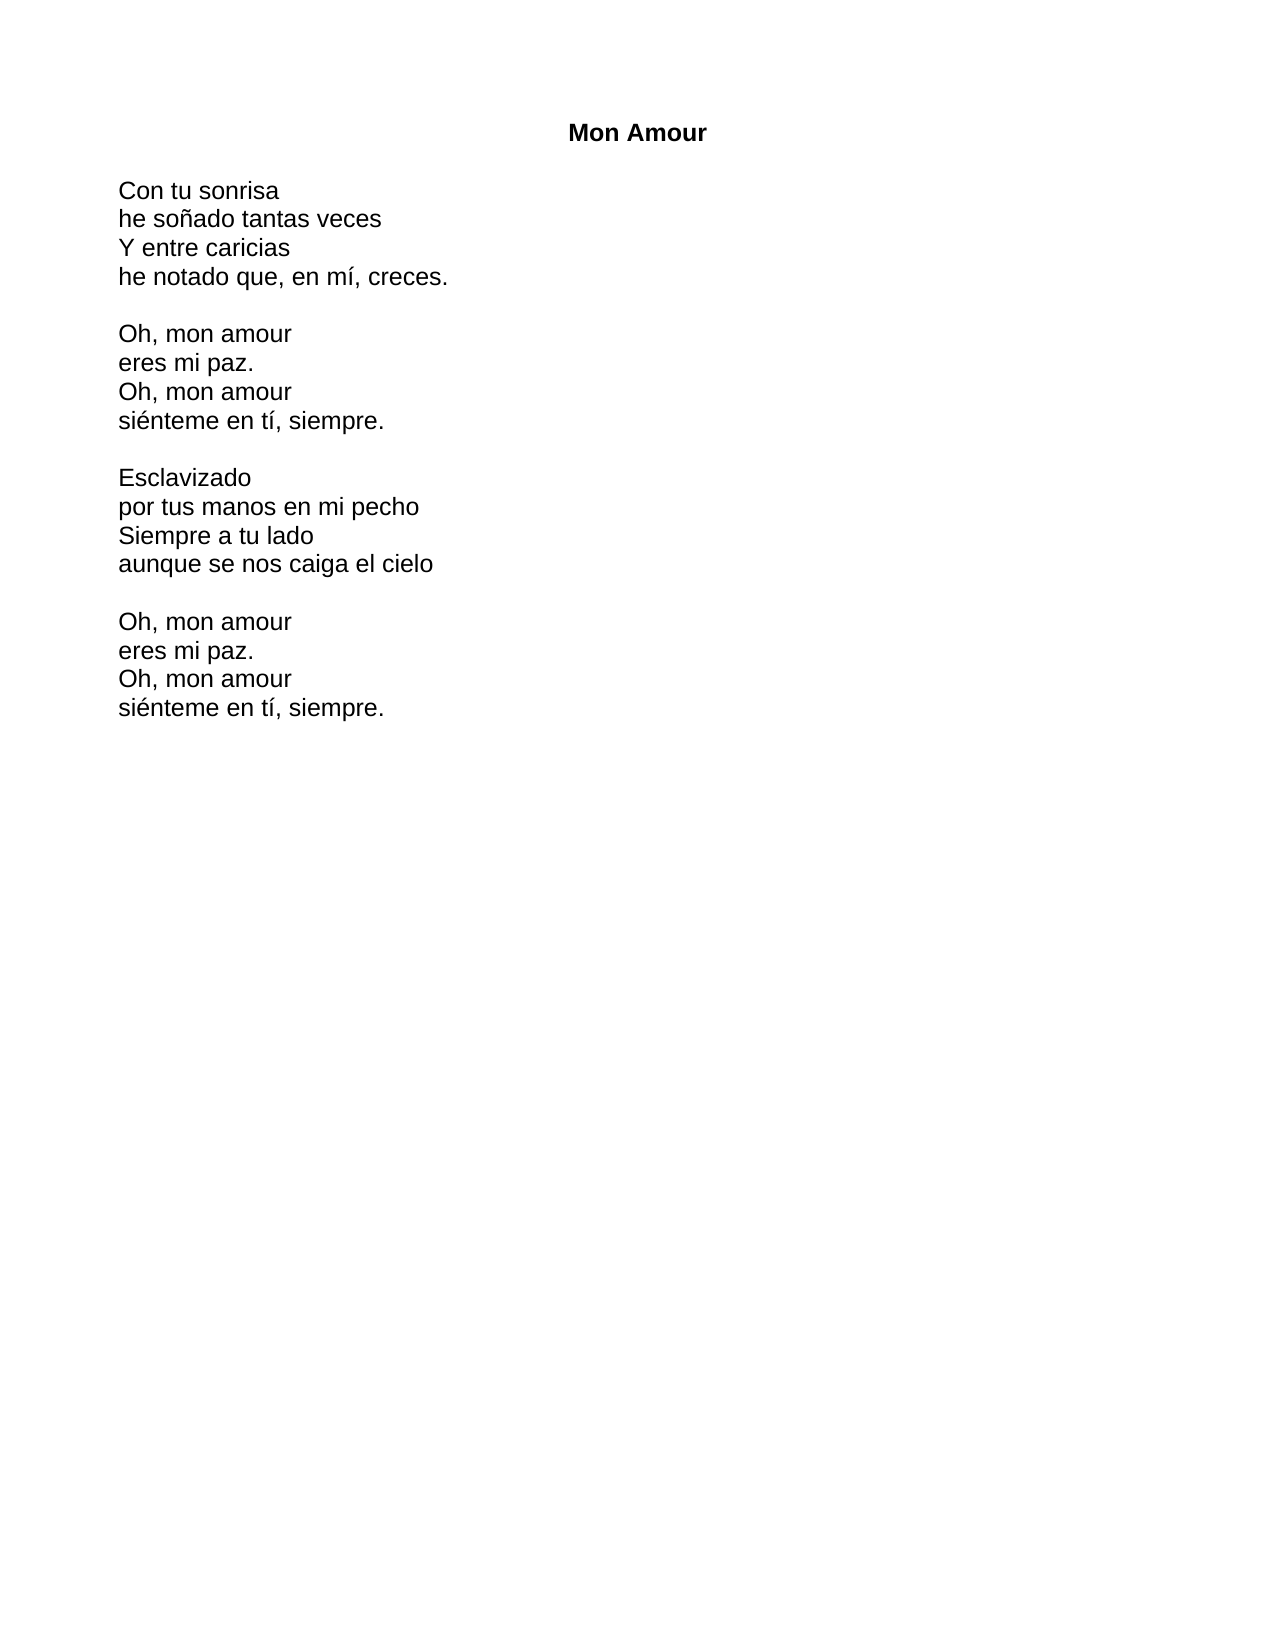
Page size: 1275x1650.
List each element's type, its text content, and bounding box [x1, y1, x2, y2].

text por tus manos en mi pecho [118, 492, 1157, 521]
text Siempre a tu lado [118, 521, 1157, 549]
text Esclavizado [118, 463, 1157, 492]
text Con tu sonrisa [118, 176, 1157, 204]
text Oh, mon amour [118, 664, 1157, 693]
text Oh, mon amour [118, 607, 1157, 636]
text siénteme en tí, siempre. [118, 693, 1157, 722]
text he soñado tantas veces [118, 204, 1157, 233]
text he notado que, en mí, creces. [118, 262, 1157, 291]
text siénteme en tí, siempre. [118, 406, 1157, 434]
text Oh, mon amour [118, 319, 1157, 348]
text Oh, mon amour [118, 377, 1157, 406]
text eres mi paz. [118, 348, 1157, 377]
text aunque se nos caiga el cielo [118, 549, 1157, 578]
text Y entre caricias [118, 233, 1157, 262]
text eres mi paz. [118, 636, 1157, 664]
text Mon Amour [118, 118, 1157, 147]
